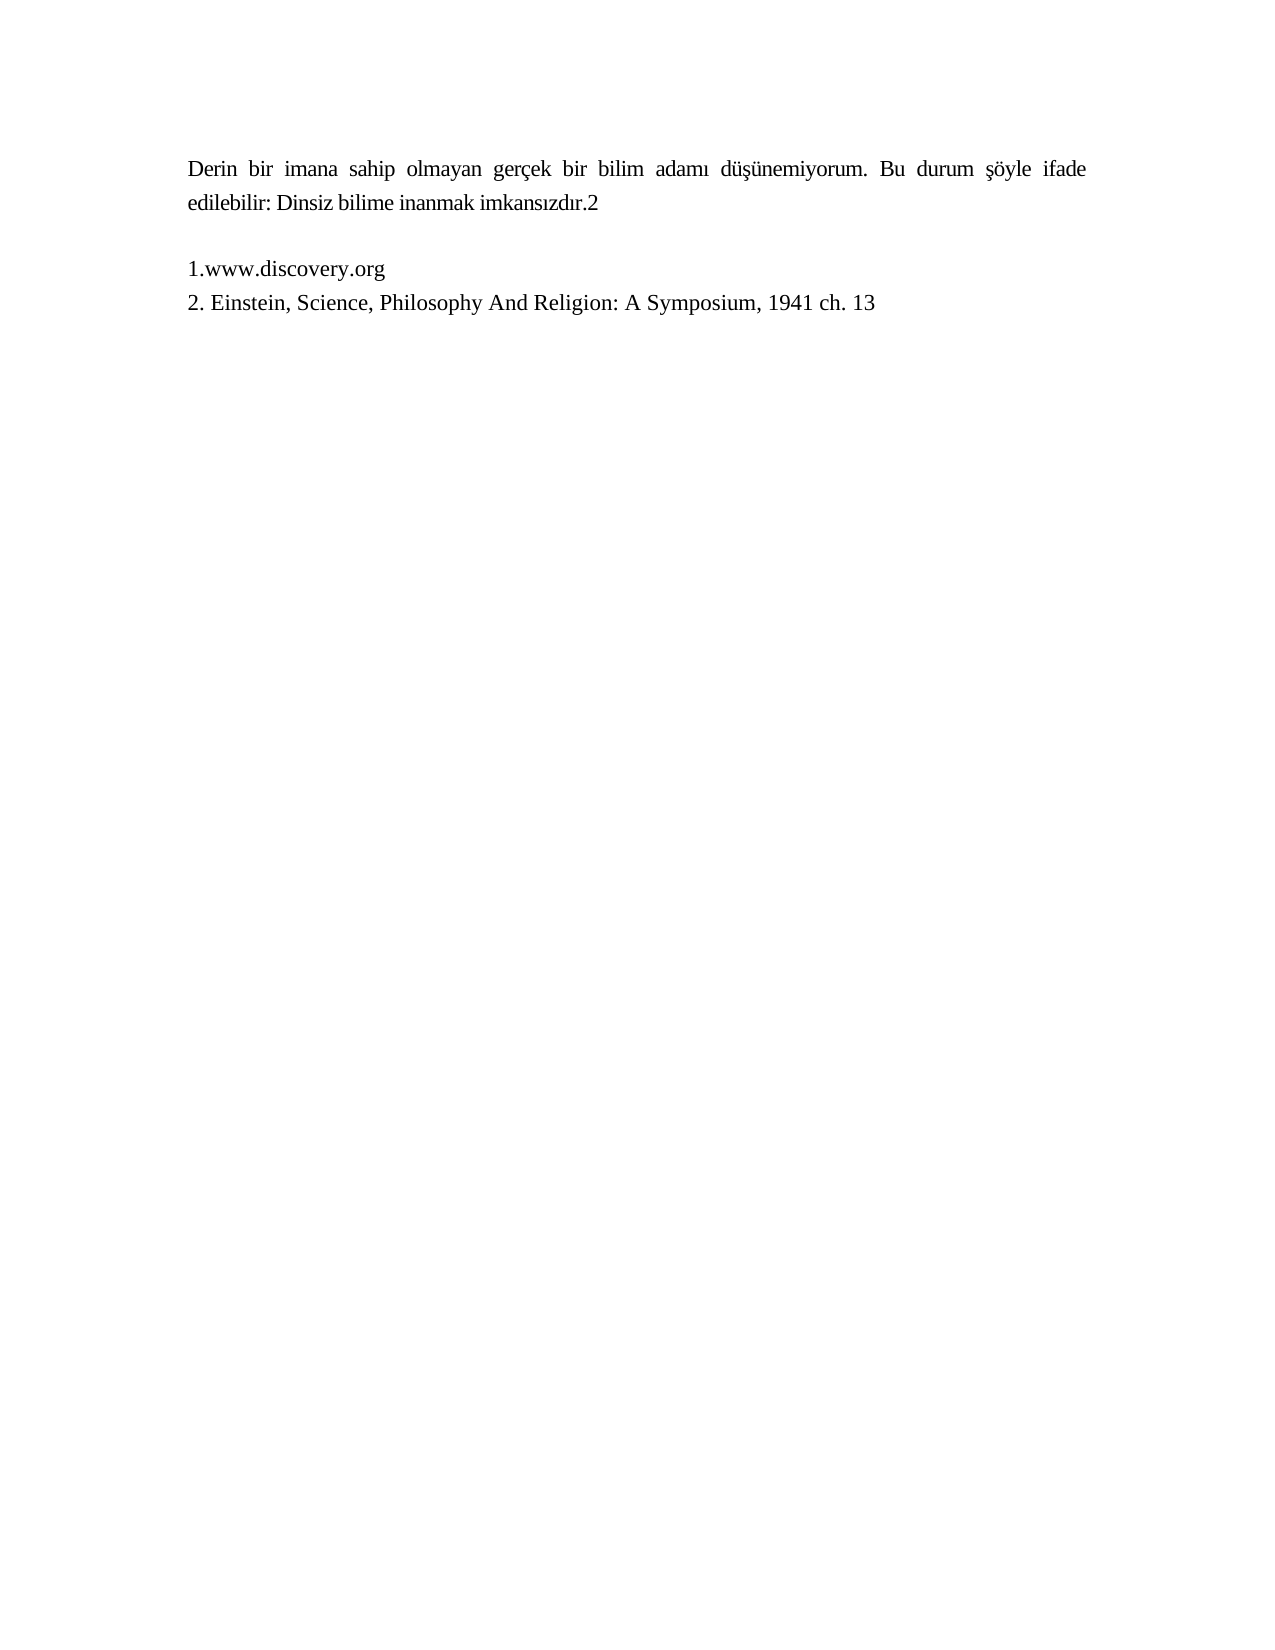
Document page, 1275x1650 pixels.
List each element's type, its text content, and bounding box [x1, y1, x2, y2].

text 2. Einstein, Science, Philosophy And Religion: A Symposium, 1941 ch. 13 [187, 283, 1087, 317]
text 1.www.discovery.org [187, 250, 1087, 283]
text Derin bir imana sahip olmayan gerçek bir bilim adamı düşünemiyorum. Bu durum şöyle ifade edilebilir: Dinsiz bilime inanmak imkansızdır.2 [187, 150, 1087, 217]
